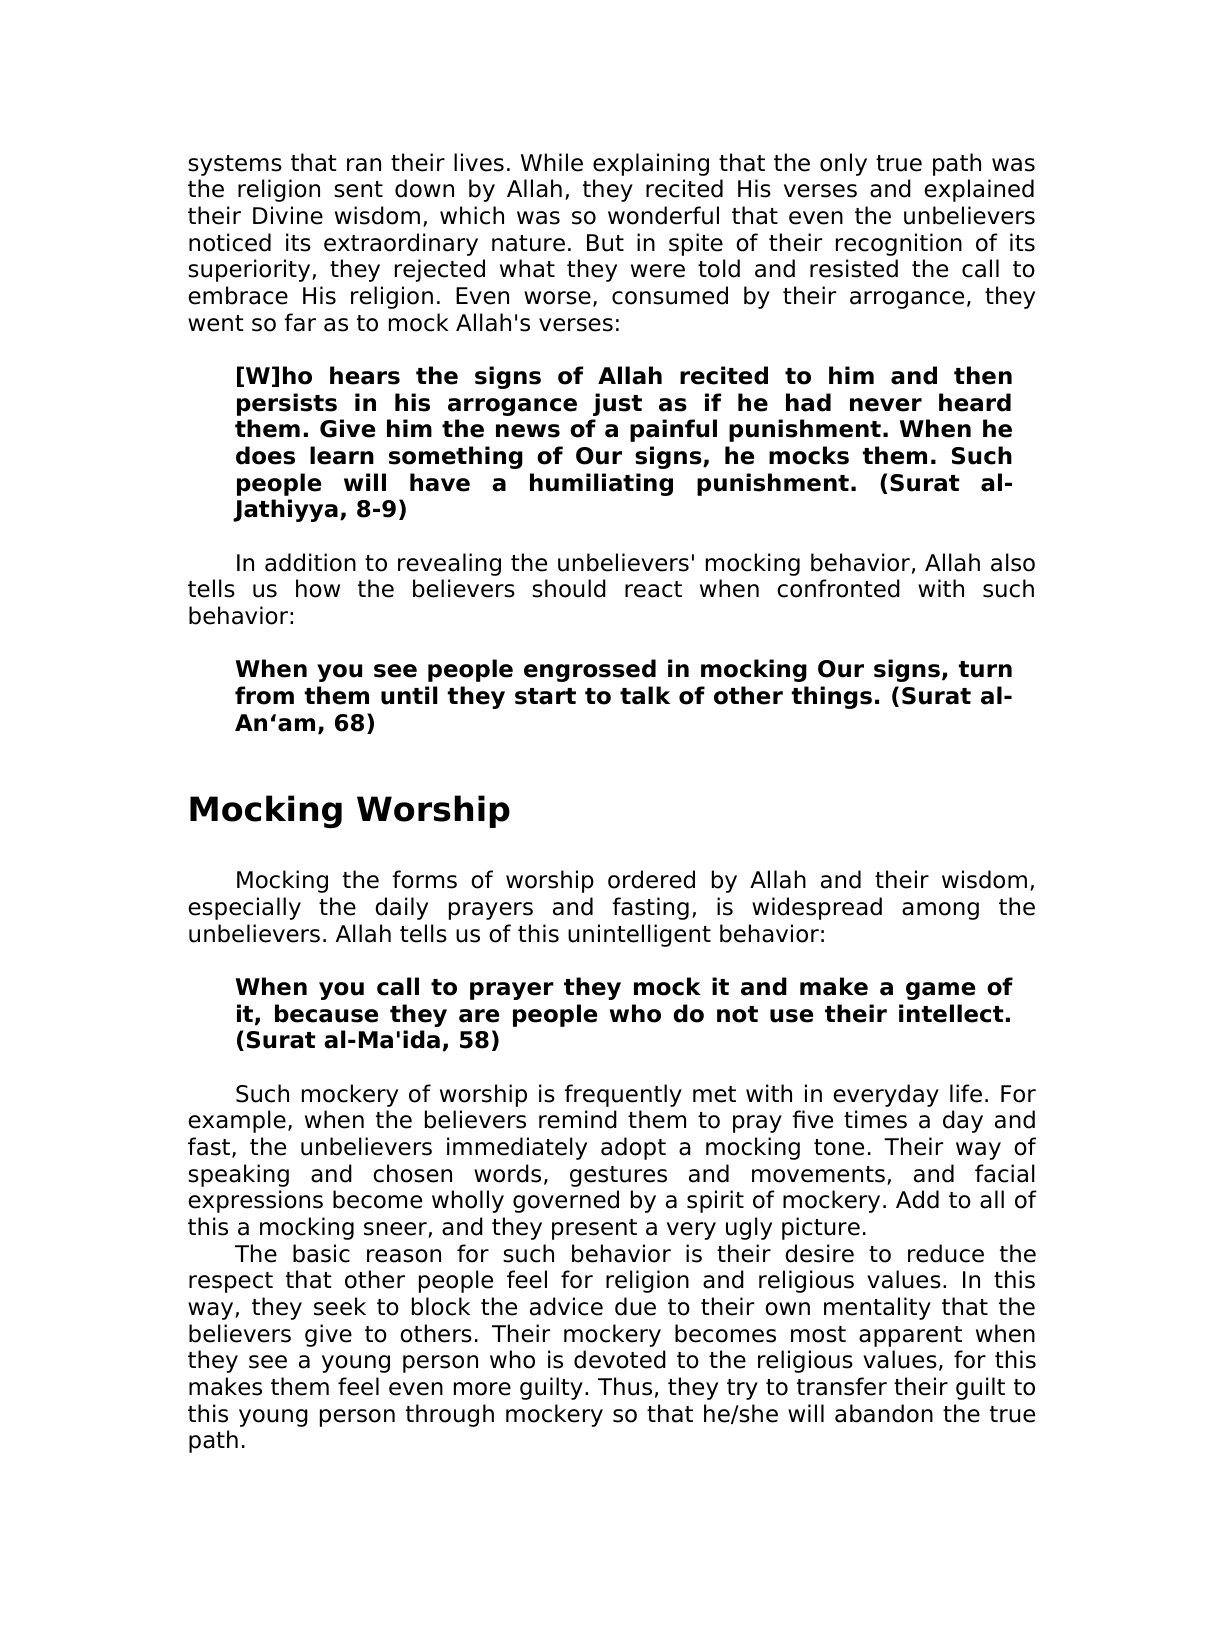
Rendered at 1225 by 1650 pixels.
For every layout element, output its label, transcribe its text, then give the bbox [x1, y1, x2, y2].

text The basic reason for such behavior is their desire to reduce the respect that other people feel for religion and religious values. In this way, they seek to block the advice due to their own mentality that the believers give to others. Their mockery becomes most apparent when they see a young person who is devoted to the religious values, for this makes them feel even more guilty. Thus, they try to transfer their guilt to this young person through mockery so that he/she will abandon the true path. [187, 1241, 1037, 1454]
text Mocking Worship [187, 763, 1037, 829]
text systems that ran their lives. While explaining that the only true path was the religion sent down by Allah, they recited His verses and explained their Divine wisdom, which was so wonderful that even the unbelievers noticed its extraordinary nature. But in spite of their recognition of its superiority, they rejected what they were told and resisted the call to embrace His religion. Even worse, consumed by their arrogance, they went so far as to mock Allah's verses: [187, 150, 1037, 337]
text When you see people engrossed in mocking Our signs, turn from them until they start to talk of other things. (Surat al-An‘am, 68) [235, 657, 1014, 737]
text [W]ho hears the signs of Allah recited to him and then persists in his arrogance just as if he had never heard them. Give him the news of a painful punishment. When he does learn something of Our signs, he mocks them. Such people will have a humiliating punishment. (Surat al-Jathiyya, 8-9) [235, 363, 1014, 523]
text Such mockery of worship is frequently met with in everyday life. For example, when the believers remind them to pray five times a day and fast, the unbelievers immediately adopt a mocking tone. Their way of speaking and chosen words, gestures and movements, and facial expressions become wholly governed by a spirit of mockery. Add to all of this a mocking sneer, and they present a very ugly picture. [187, 1081, 1037, 1241]
text In addition to revealing the unbelievers' mocking behavior, Allah also tells us how the believers should react when confronted with such behavior: [187, 550, 1037, 630]
text Mocking the forms of worship ordered by Allah and their wisdom, especially the daily prayers and fasting, is widespread among the unbelievers. Allah tells us of this unintelligent behavior: [187, 868, 1037, 948]
text When you call to prayer they mock it and make a game of it, because they are people who do not use their intellect. (Surat al-Ma'ida, 58) [235, 974, 1014, 1054]
